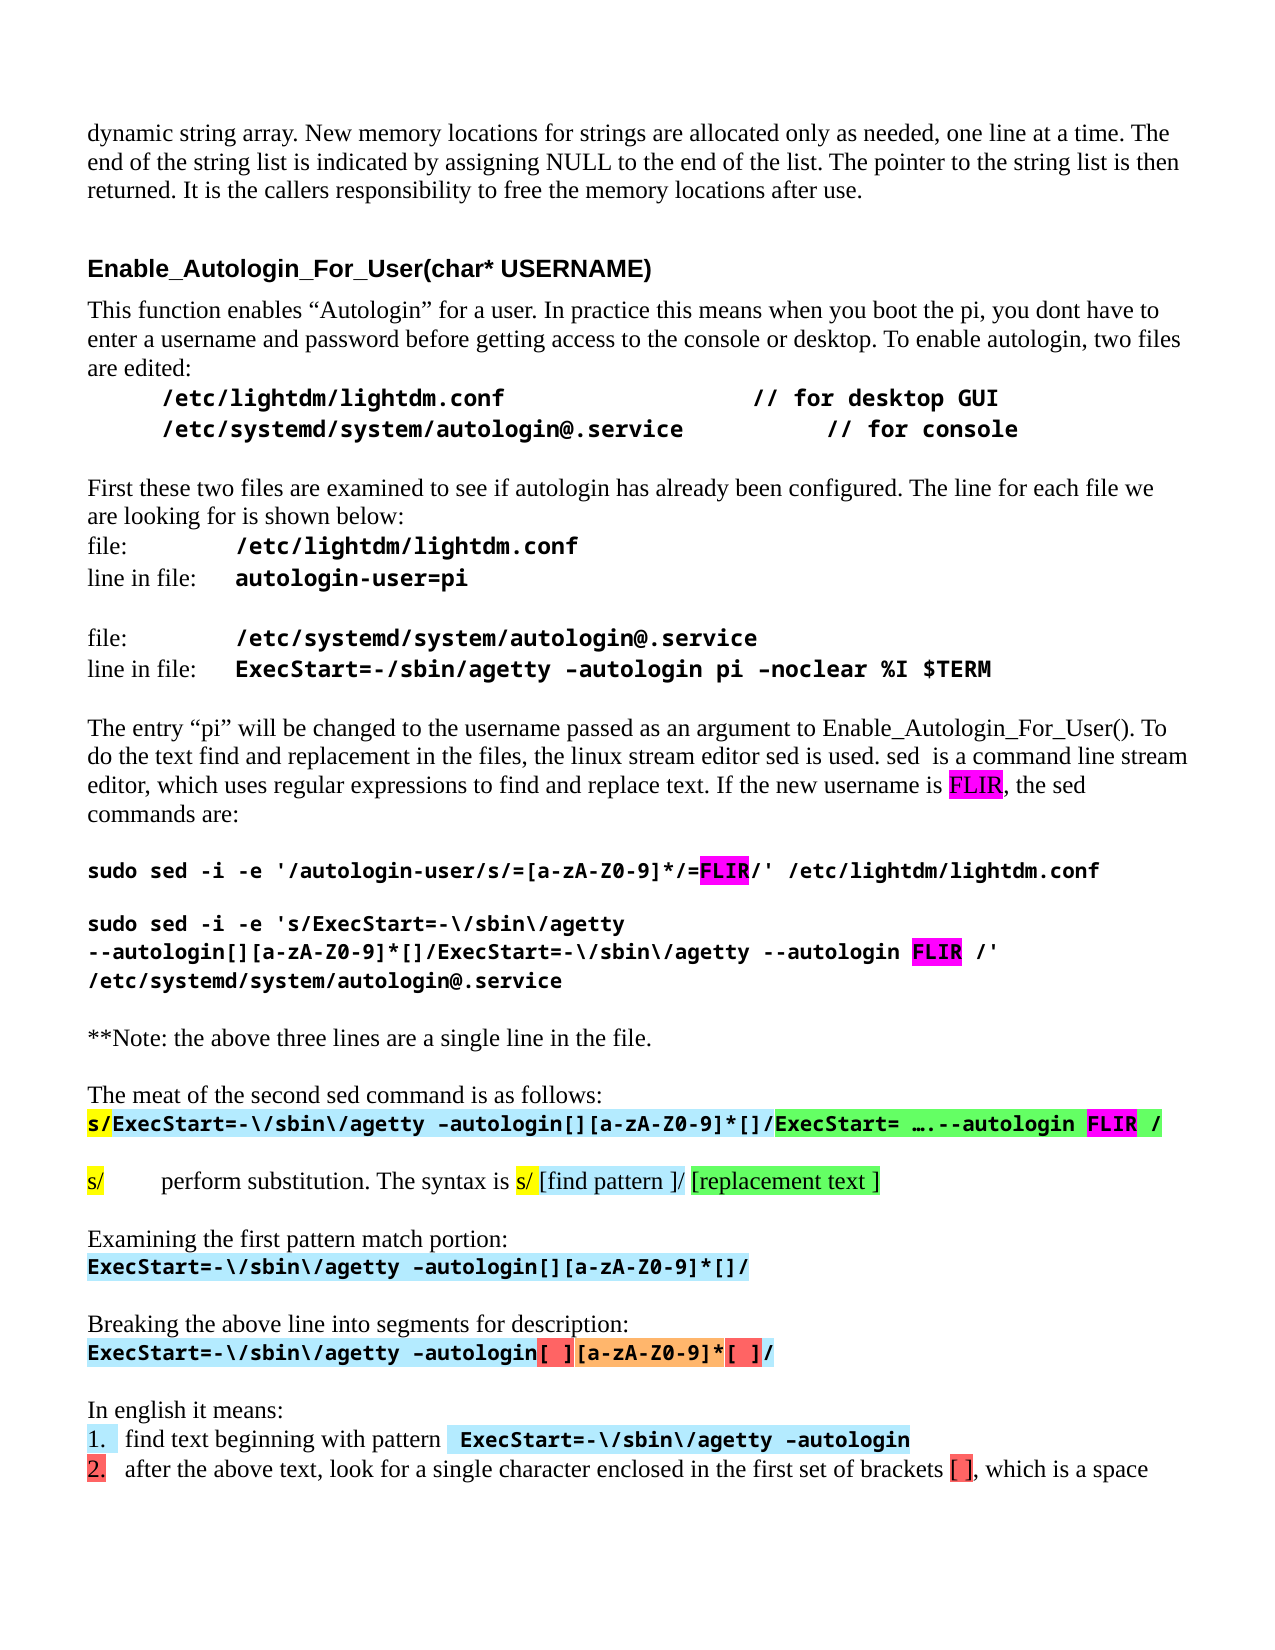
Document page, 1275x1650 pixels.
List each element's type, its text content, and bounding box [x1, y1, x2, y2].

text file: /etc/systemd/system/autologin@.service [87, 621, 1188, 653]
text dynamic string array. New memory locations for strings are allocated only as needed, one line at a time. The end of the string list is indicated by assigning NULL to the end of the list. The pointer to the string list is then returned. It is the callers responsibility to free the memory locations after use. [87, 118, 1188, 204]
text ExecStart=-\/sbin\/agetty –autologin[ ][a-zA-Z0-9]*[ ]/ [87, 1338, 1188, 1367]
text sudo sed -i -e '/autologin-user/s/=[a-zA-Z0-9]*/=FLIR/' /etc/lightdm/lightdm.conf [87, 856, 1188, 885]
text line in file: autologin-user=pi [87, 561, 1188, 593]
text Breaking the above line into segments for description: [87, 1309, 1188, 1338]
text The meat of the second sed command is as follows: [87, 1080, 1188, 1109]
text The entry “pi” will be changed to the username passed as an argument to Enable_Autologin_For_User(). To do the text find and replacement in the files, the linux stream editor sed is used. sed is a command line stream editor, which uses regular expressions to find and replace text. If the new username is FLIR, the sed commands are: [87, 713, 1188, 828]
text /etc/systemd/system/autologin@.service // for console [87, 413, 1188, 444]
text 1. find text beginning with pattern ExecStart=-\/sbin\/agetty –autologin [87, 1424, 1188, 1454]
text **Note: the above three lines are a single line in the file. [87, 1023, 1188, 1051]
text 2. after the above text, look for a single character enclosed in the first set of brackets [ ], which is a space [87, 1454, 1188, 1482]
text s/ExecStart=-\/sbin\/agetty –autologin[][a-zA-Z0-9]*[]/ExecStart= ….--autologin FLIR / [87, 1109, 1188, 1137]
text s/ perform substitution. The syntax is s/ [find pattern ]/ [replacement text ] [87, 1166, 1188, 1195]
subtitle Enable_Autologin_For_User(char* USERNAME) [87, 254, 1188, 283]
text ExecStart=-\/sbin\/agetty –autologin[][a-zA-Z0-9]*[]/ [87, 1252, 1188, 1281]
text line in file: ExecStart=-/sbin/agetty –autologin pi –noclear %I $TERM [87, 653, 1188, 684]
text file: /etc/lightdm/lightdm.conf [87, 530, 1188, 561]
text First these two files are examined to see if autologin has already been configured. The line for each file we are looking for is shown below: [87, 473, 1188, 530]
text sudo sed -i -e 's/ExecStart=-\/sbin\/agetty --autologin[][a-zA-Z0-9]*[]/ExecStart=-\/sbin\/agetty --autologin FLIR /' /etc/systemd/system/autologin@.service [87, 909, 1188, 994]
text /etc/lightdm/lightdm.conf // for desktop GUI [87, 381, 1188, 413]
text Examining the first pattern match portion: [87, 1224, 1188, 1252]
text In english it means: [87, 1396, 1188, 1424]
text This function enables “Autologin” for a user. In practice this means when you boot the pi, you dont have to enter a username and password before getting access to the console or desktop. To enable autologin, two files are edited: [87, 295, 1188, 381]
